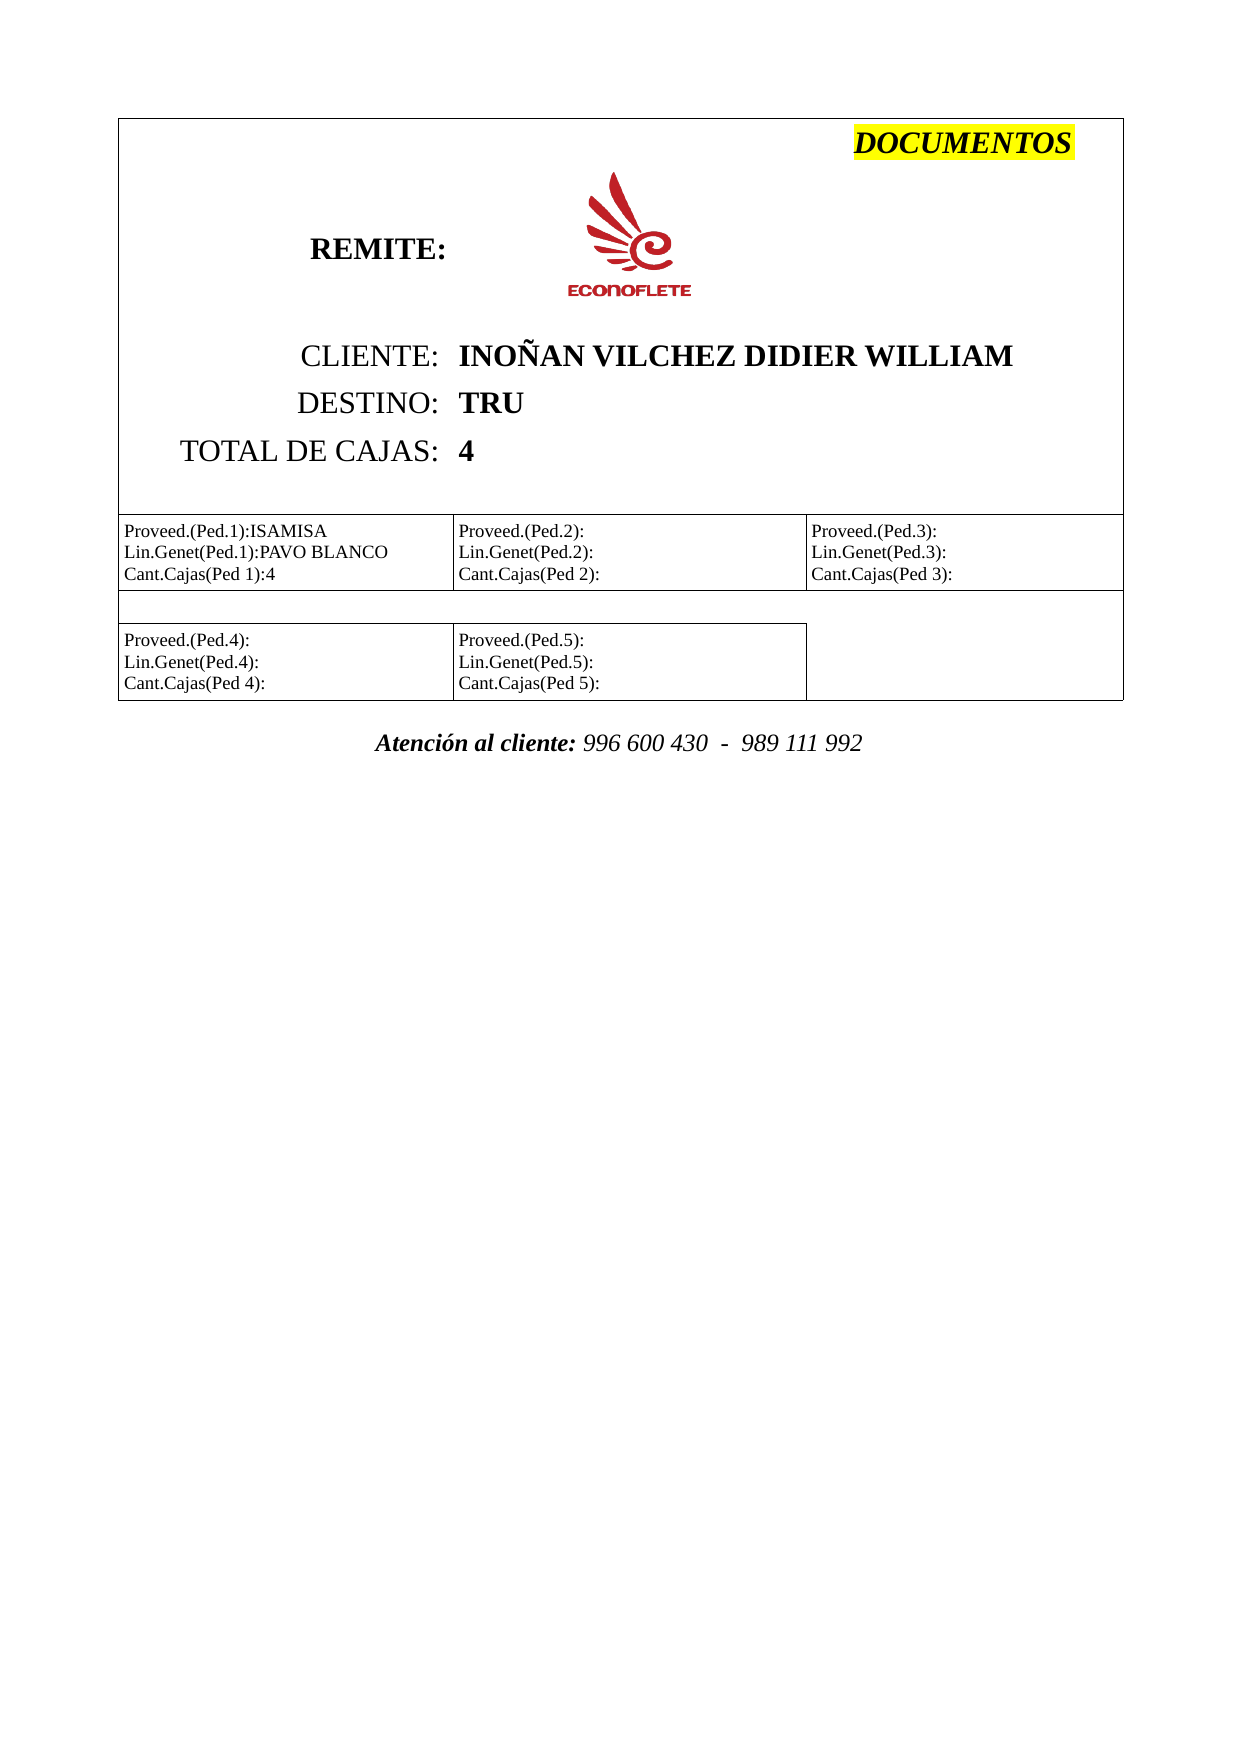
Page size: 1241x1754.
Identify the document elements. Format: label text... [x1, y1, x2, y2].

table_cell TRU [453, 379, 806, 426]
table_cell 4 [453, 426, 1123, 474]
table_cell Proveed.(Ped.3): Lin.Genet(Ped.3): Cant.Cajas(Ped 3): [807, 515, 1123, 590]
table_header DOCUMENTOS [806, 119, 1123, 166]
table_cell Proveed.(Ped.5): Lin.Genet(Ped.5): Cant.Cajas(Ped 5): [454, 624, 806, 699]
table_cell [453, 474, 806, 514]
table_cell [453, 166, 806, 332]
table_cell [806, 166, 1123, 332]
table_cell CLIENTE: [119, 332, 453, 379]
table_header [453, 119, 806, 166]
table_cell [806, 474, 1123, 514]
table_cell Proveed.(Ped.4): Lin.Genet(Ped.4): Cant.Cajas(Ped 4): [119, 624, 453, 699]
table_cell TOTAL DE CAJAS: [119, 426, 453, 474]
text Atención al cliente: 996 600 430 - 989 111 992 [118, 728, 1122, 757]
table_cell [806, 591, 1123, 623]
table_header [119, 119, 453, 166]
table_cell [119, 474, 453, 514]
table_cell [453, 591, 806, 623]
table_cell [807, 623, 1123, 699]
picture [552, 171, 707, 297]
table_cell DESTINO: [119, 379, 453, 426]
table_cell Proveed.(Ped.1):ISAMISA Lin.Genet(Ped.1):PAVO BLANCO Cant.Cajas(Ped 1):4 [119, 515, 453, 590]
table_cell REMITE: [119, 166, 453, 332]
table_cell Proveed.(Ped.2): Lin.Genet(Ped.2): Cant.Cajas(Ped 2): [454, 515, 806, 590]
table_cell INOÑAN VILCHEZ DIDIER WILLIAM [453, 332, 1123, 379]
table_cell [806, 379, 1123, 426]
table_cell [119, 591, 453, 623]
